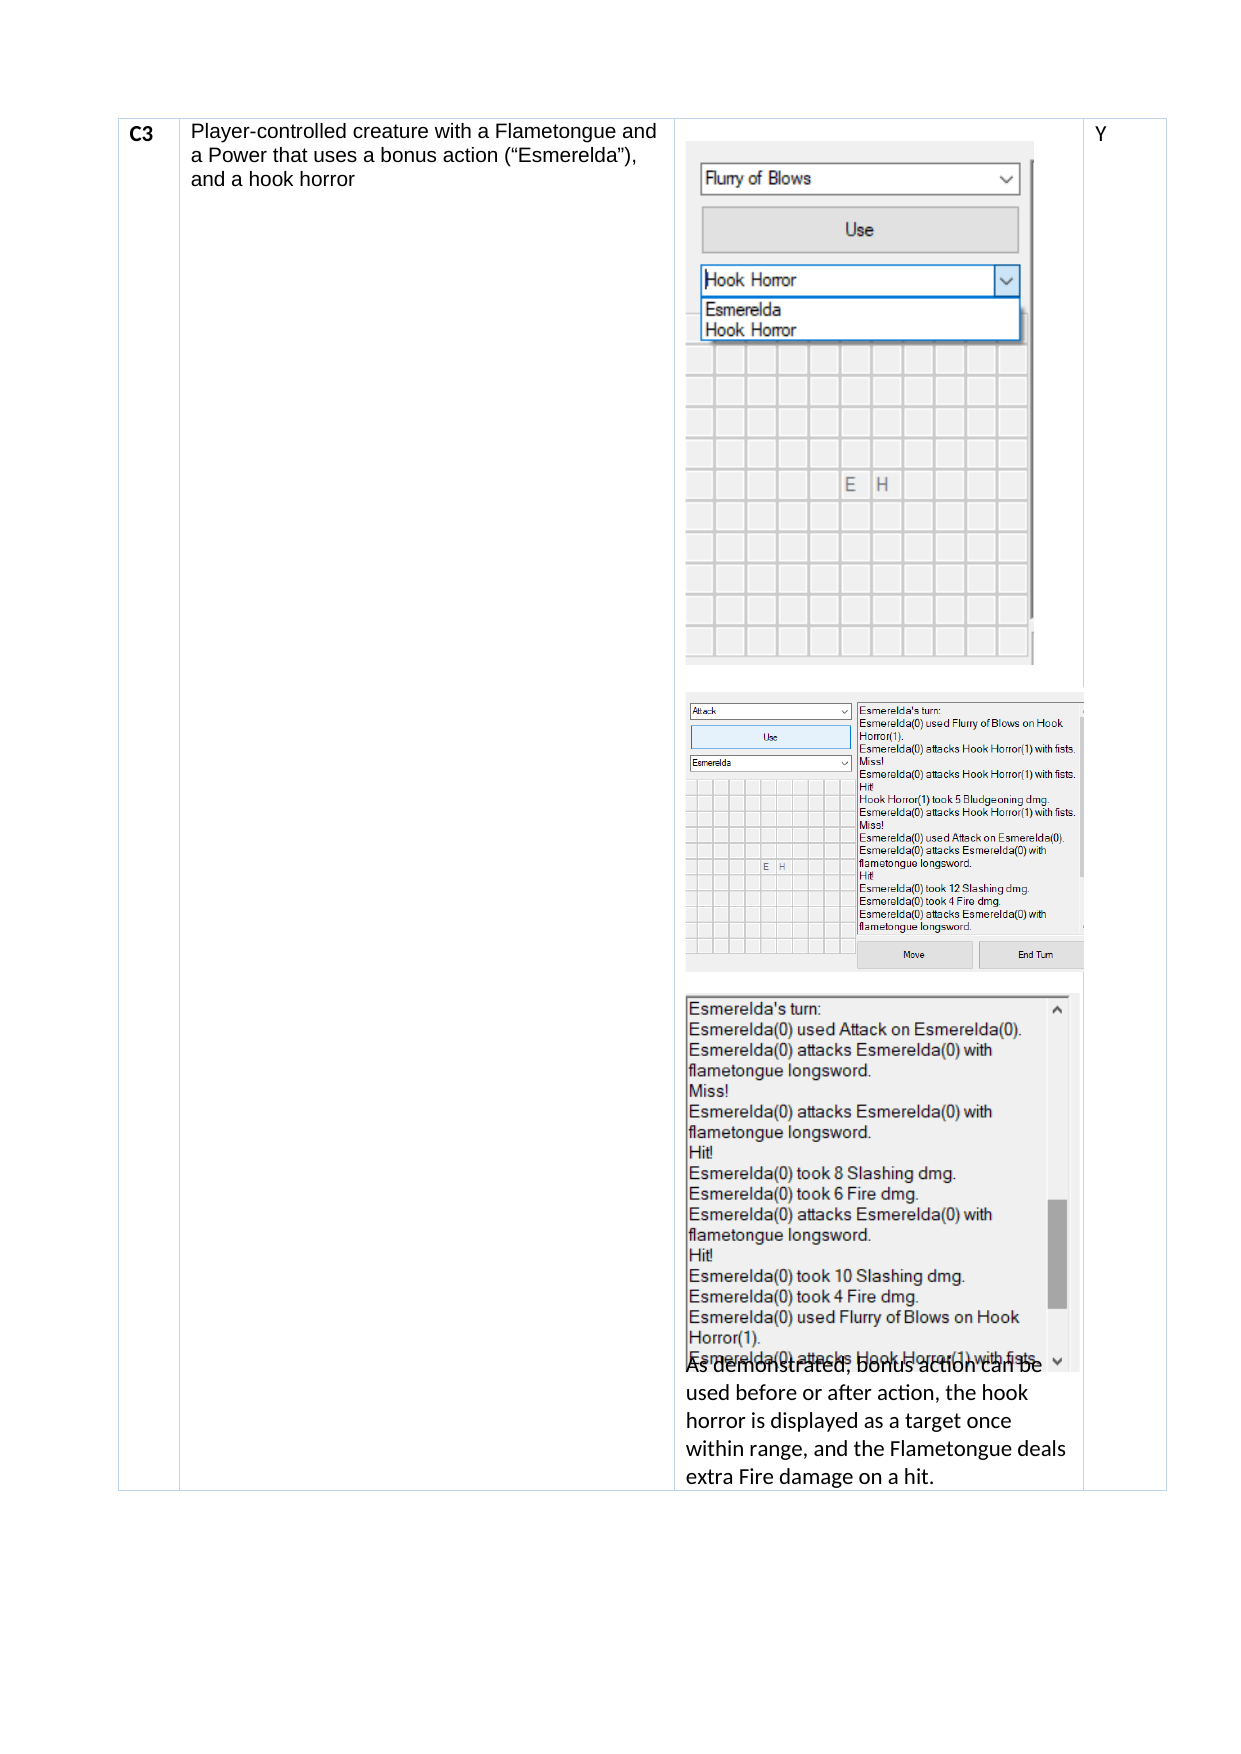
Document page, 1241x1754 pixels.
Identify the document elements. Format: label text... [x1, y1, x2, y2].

table_cell Player-controlled creature with a Flametongue and a Power that uses a bonus action (“Esmerelda”), and a hook horror [180, 119, 674, 1490]
table_cell Y [1084, 119, 1166, 1490]
table_cell C3 [119, 119, 179, 1490]
table_cell As demonstrated, bonus action can be used before or after action, the hook horror is displayed as a target once within range, and the Flametongue deals extra Fire damage on a hit. [675, 119, 1083, 1490]
